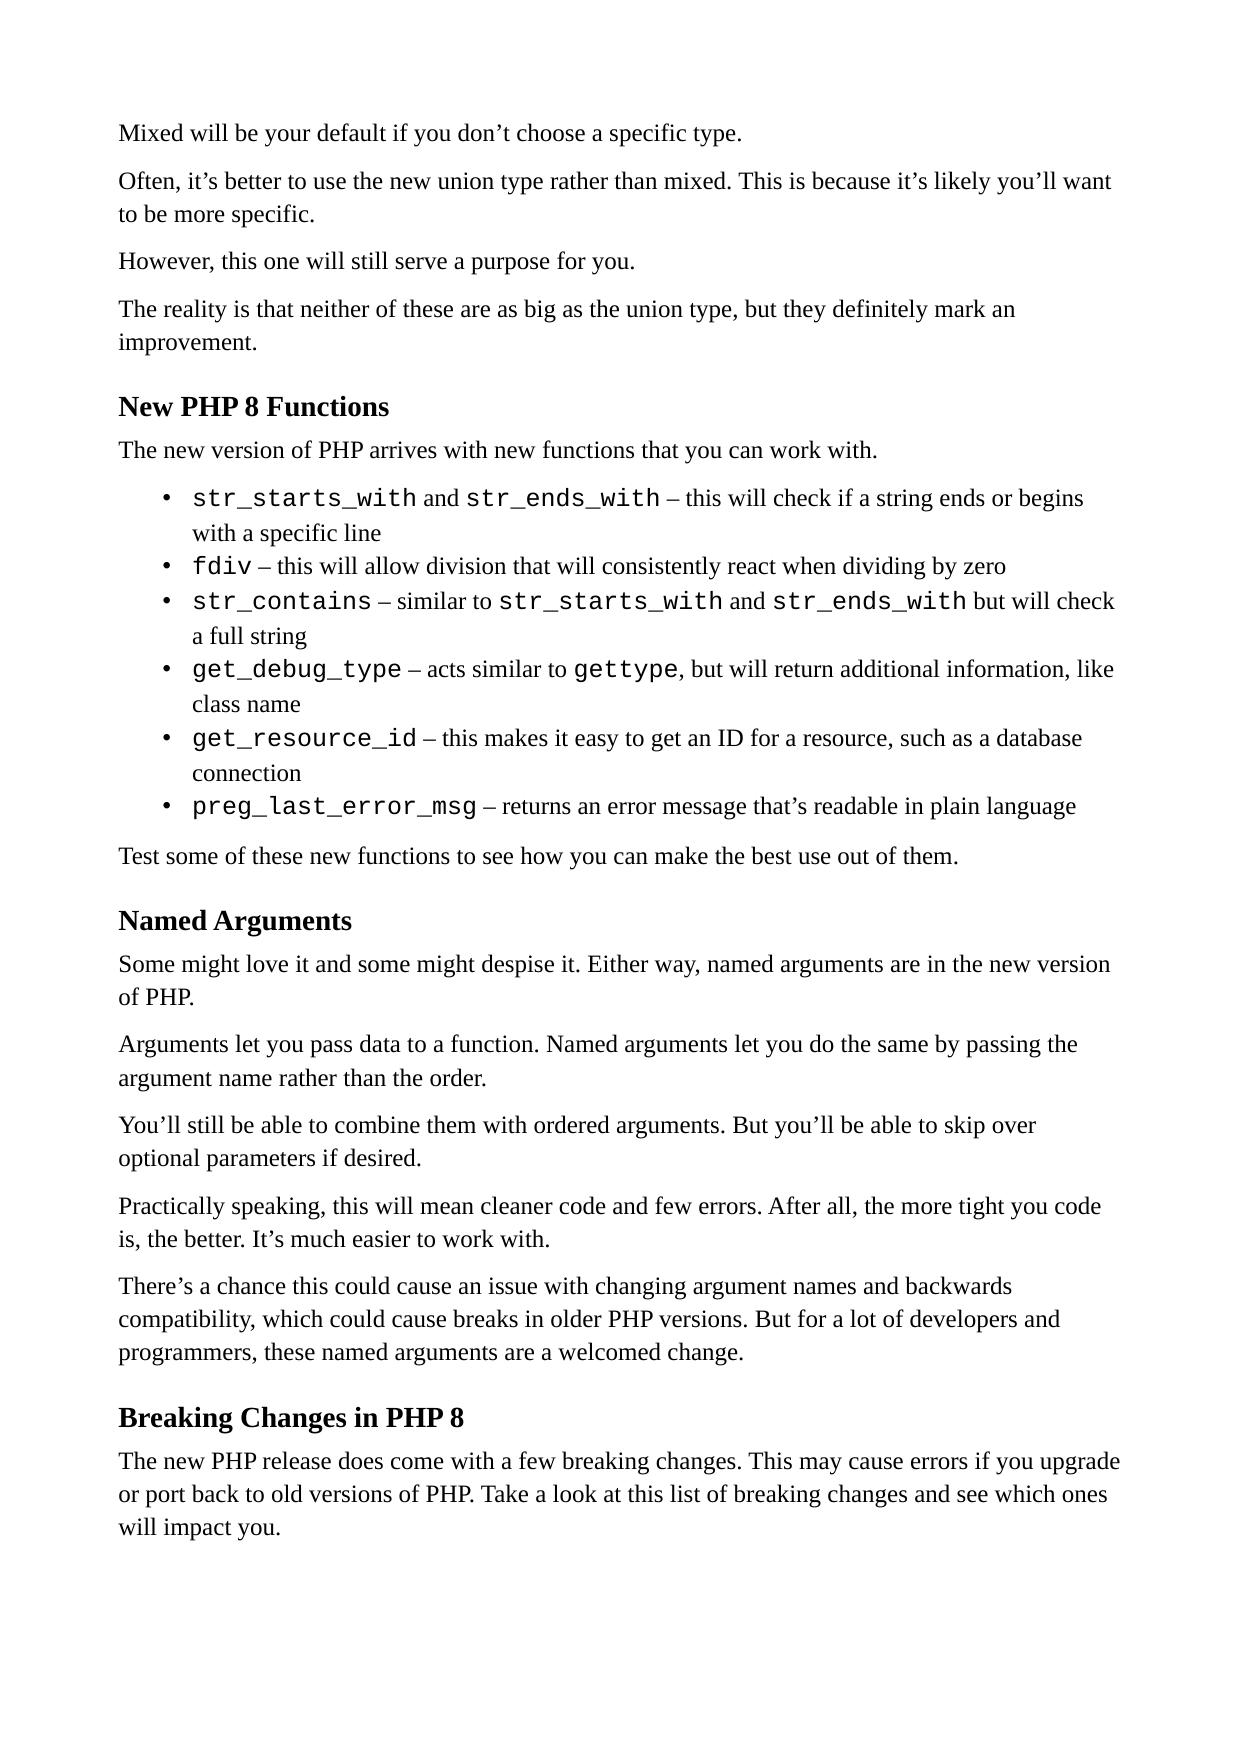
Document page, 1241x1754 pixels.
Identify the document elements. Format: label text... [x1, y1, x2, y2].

text Arguments let you pass data to a function. Named arguments let you do the same by passing the argument name rather than the order. [118, 1029, 1122, 1091]
text Test some of these new functions to see how you can make the best use out of them. [118, 841, 1122, 869]
text Mixed will be your default if you don’t choose a specific type. [118, 118, 1122, 147]
text Often, it’s better to use the new union type rather than mixed. This is because it’s likely you’ll want to be more specific. [118, 166, 1122, 227]
subtitle New PHP 8 Functions [118, 389, 1122, 423]
text You’ll still be able to combine them with ordered arguments. But you’ll be able to skip over optional parameters if desired. [118, 1110, 1122, 1172]
list preg_last_error_msg – returns an error message that’s readable in plain language [162, 791, 1122, 822]
text Practically speaking, this will mean cleaner code and few errors. After all, the more tight you code is, the better. It’s much easier to work with. [118, 1191, 1122, 1253]
text Some might love it and some might despise it. Either way, named arguments are in the new version of PHP. [118, 949, 1122, 1011]
list get_debug_type – acts similar to gettype, but will return additional information, like class name [162, 654, 1122, 718]
text However, this one will still serve a purpose for you. [118, 246, 1122, 275]
list str_starts_with and str_ends_with – this will check if a string ends or begins with a specific line [162, 483, 1122, 547]
list str_contains – similar to str_starts_with and str_ends_with but will check a full string [162, 586, 1122, 650]
list fdiv – this will allow division that will consistently react when dividing by zero [162, 551, 1122, 582]
text The new PHP release does come with a few breaking changes. This may cause errors if you upgrade or port back to old versions of PHP. Take a look at this list of breaking changes and see which ones will impact you. [118, 1446, 1122, 1541]
subtitle Breaking Changes in PHP 8 [118, 1400, 1122, 1433]
subtitle Named Arguments [118, 903, 1122, 936]
list get_resource_id – this makes it easy to get an ID for a resource, such as a database connection [162, 723, 1122, 786]
text There’s a chance this could cause an issue with changing argument names and backwards compatibility, which could cause breaks in older PHP versions. But for a lot of developers and programmers, these named arguments are a welcomed change. [118, 1271, 1122, 1366]
text The reality is that neither of these are as big as the union type, but they definitely mark an improvement. [118, 294, 1122, 356]
text The new version of PHP arrives with new functions that you can work with. [118, 435, 1122, 464]
